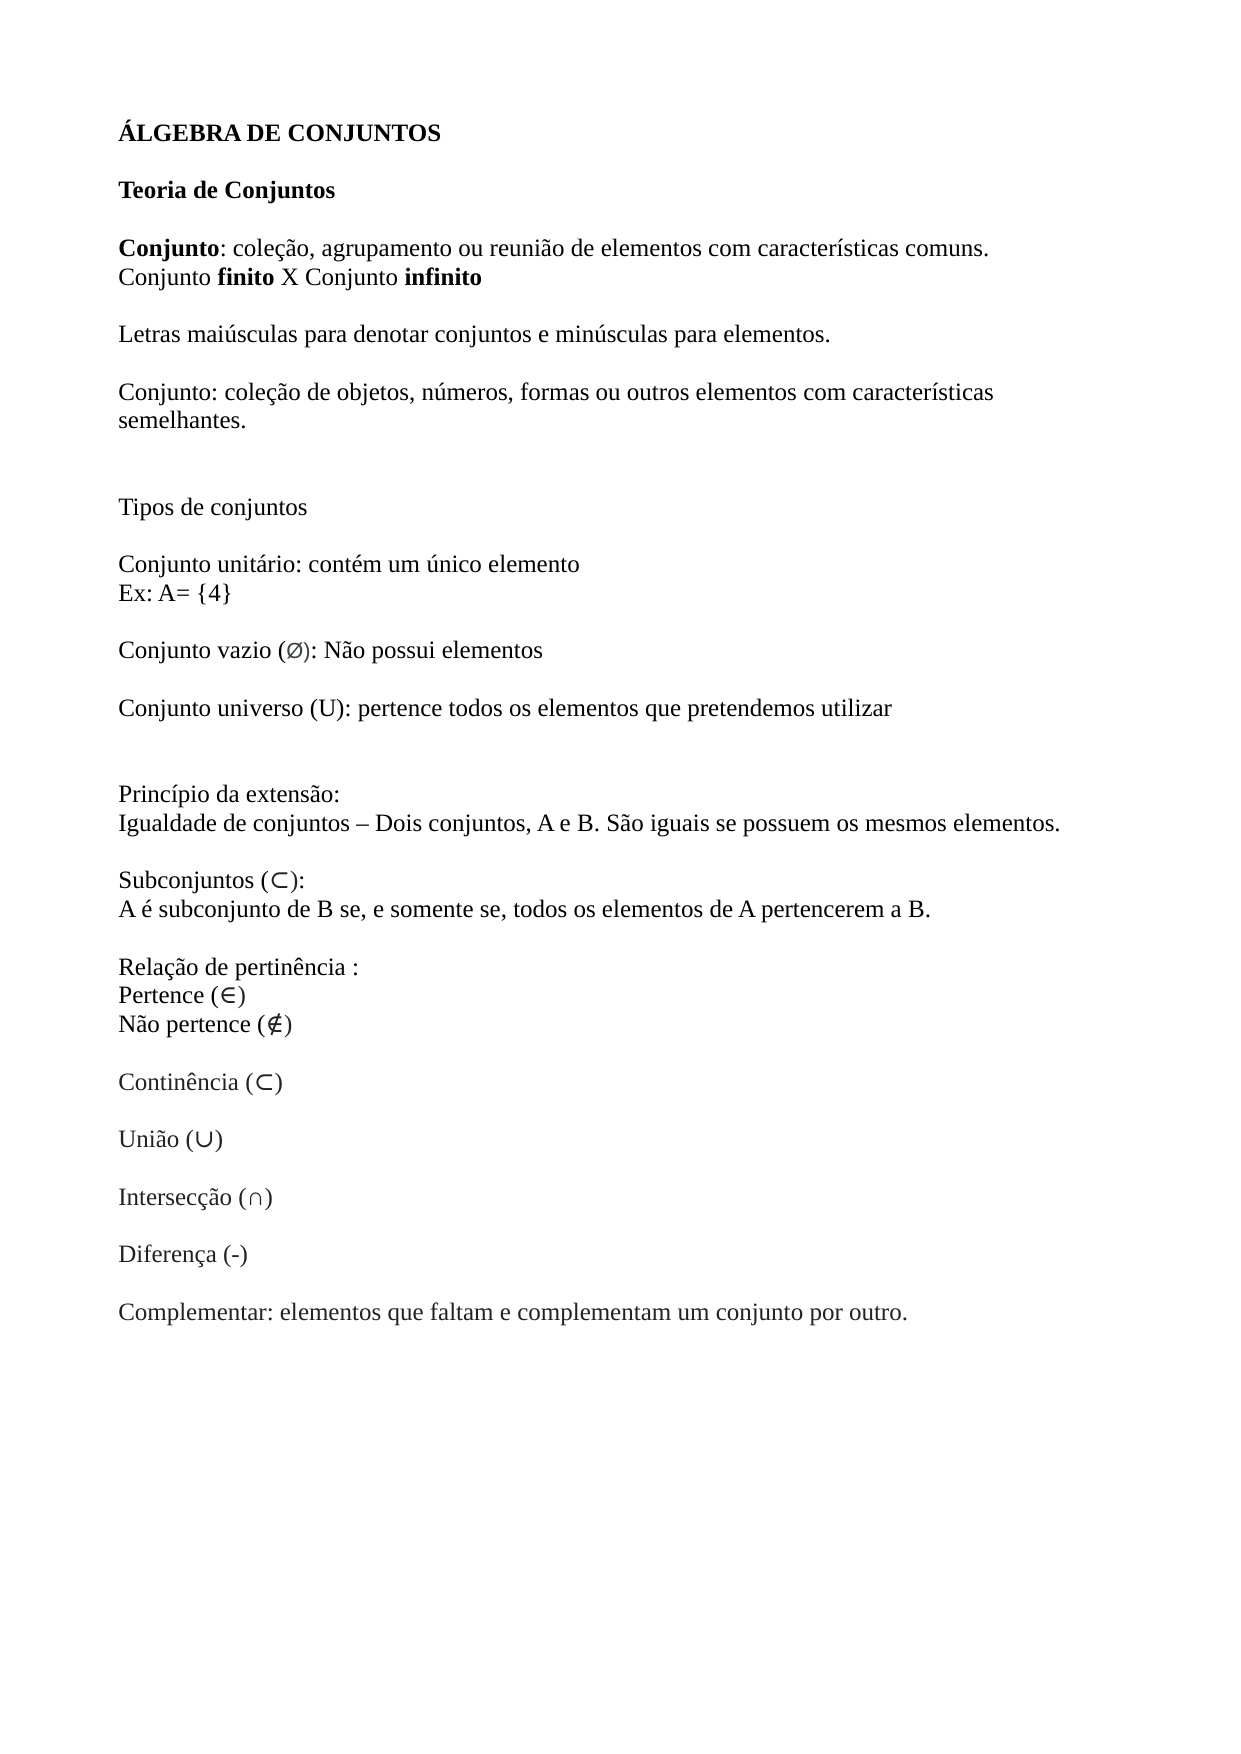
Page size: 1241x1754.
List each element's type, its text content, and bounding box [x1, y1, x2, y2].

text Conjunto: coleção de objetos, números, formas ou outros elementos com características semelhantes. [118, 377, 1122, 434]
text Tipos de conjuntos [118, 492, 1122, 521]
text Continência (⊂) [118, 1067, 1122, 1096]
text Conjunto vazio (Ø): Não possui elementos [118, 636, 1122, 664]
text Diferença (-) [118, 1239, 1122, 1268]
text Teoria de Conjuntos [118, 176, 1122, 204]
text Letras maiúsculas para denotar conjuntos e minúsculas para elementos. [118, 319, 1122, 348]
text Conjunto universo (U): pertence todos os elementos que pretendemos utilizar [118, 693, 1122, 722]
text A é subconjunto de B se, e somente se, todos os elementos de A pertencerem a B. [118, 894, 1122, 923]
text Não pertence (∉) [118, 1009, 1122, 1038]
text Igualdade de conjuntos – Dois conjuntos, A e B. São iguais se possuem os mesmos elementos. [118, 808, 1122, 837]
text Intersecção (∩) [118, 1182, 1122, 1211]
text Conjunto: coleção, agrupamento ou reunião de elementos com características comuns. [118, 233, 1122, 262]
text Conjunto finito X Conjunto infinito [118, 262, 1122, 291]
text ÁLGEBRA DE CONJUNTOS [118, 118, 1122, 147]
text União (∪) [118, 1124, 1122, 1153]
text Subconjuntos (⊂): [118, 866, 1122, 894]
text Complementar: elementos que faltam e complementam um conjunto por outro. [118, 1297, 1122, 1326]
text Conjunto unitário: contém um único elemento [118, 549, 1122, 578]
text Princípio da extensão: [118, 779, 1122, 808]
text Pertence (∈) [118, 981, 1122, 1009]
text Ex: A= {4} [118, 578, 1122, 607]
text Relação de pertinência : [118, 952, 1122, 981]
